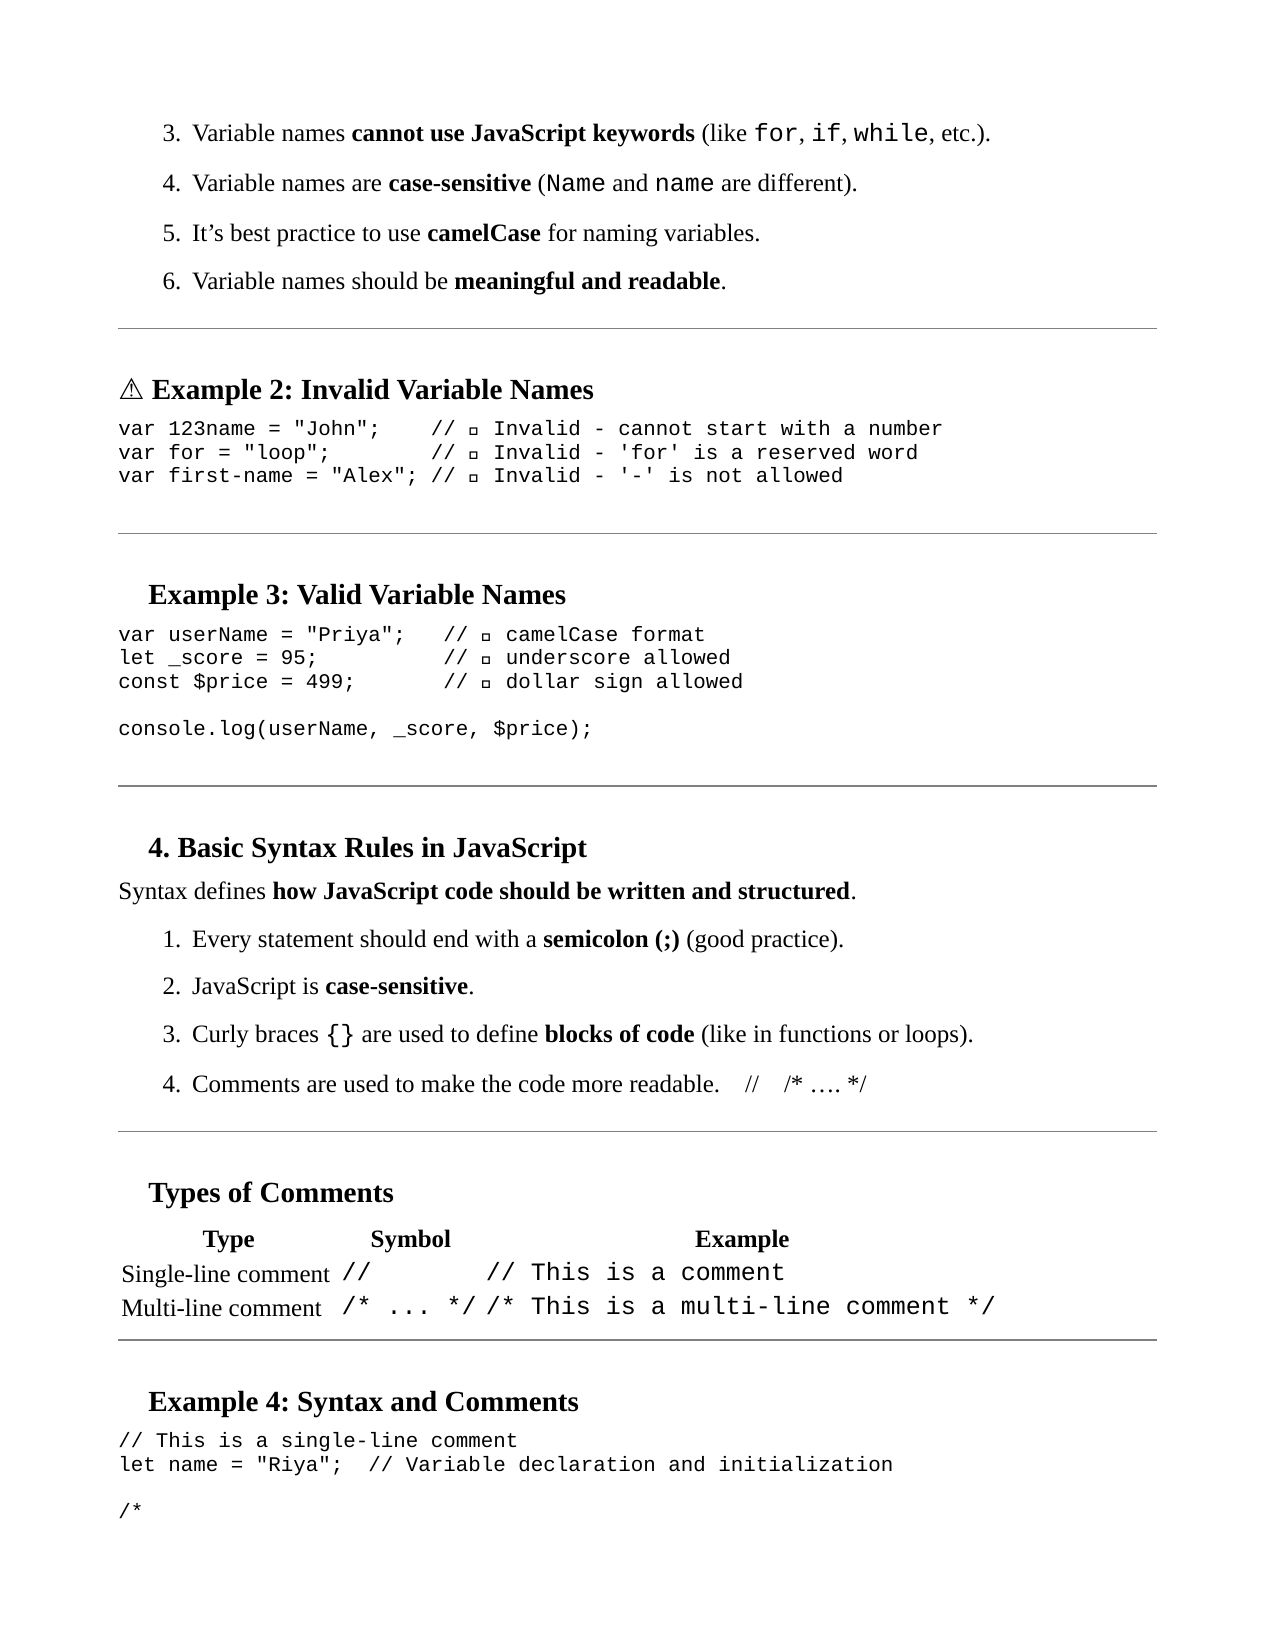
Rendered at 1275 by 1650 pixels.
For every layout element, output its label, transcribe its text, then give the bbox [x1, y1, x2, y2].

text var userName = "Priya"; // ✅ camelCase format [118, 623, 1157, 647]
table_header Symbol [339, 1221, 483, 1256]
subtitle ⚠️ Example 2: Invalid Variable Names [118, 372, 1157, 406]
table_header Type [118, 1221, 338, 1256]
text const $price = 499; // ✅ dollar sign allowed [118, 671, 1157, 694]
text let _score = 95; // ✅ underscore allowed [118, 647, 1157, 671]
list JavaScript is case-sensitive. [162, 971, 1157, 1000]
table_cell /* This is a multi-line comment */ [483, 1291, 1002, 1325]
list Variable names should be meaningful and readable. [162, 266, 1157, 294]
table_header Example [483, 1221, 1002, 1256]
text var first-name = "Alex"; // ❌ Invalid - '-' is not allowed [118, 466, 1157, 489]
text var 123name = "John"; // ❌ Invalid - cannot start with a number [118, 418, 1157, 442]
text /* [118, 1501, 1157, 1525]
text Syntax defines how JavaScript code should be written and structured. [118, 876, 1157, 905]
table_cell Multi-line comment [118, 1291, 338, 1325]
text console.log(userName, _score, $price); [118, 718, 1157, 742]
table_cell /* ... */ [339, 1291, 483, 1325]
text let name = "Riya"; // Variable declaration and initialization [118, 1454, 1157, 1477]
list It’s best practice to use camelCase for naming variables. [162, 218, 1157, 247]
subtitle 🔹 4. Basic Syntax Rules in JavaScript [118, 830, 1157, 864]
text // This is a single-line comment [118, 1430, 1157, 1454]
list Variable names are case-sensitive (Name and name are different). [162, 168, 1157, 199]
table_cell // [339, 1256, 483, 1291]
list Curly braces {} are used to define blocks of code (like in functions or loops). [162, 1019, 1157, 1050]
list Variable names cannot use JavaScript keywords (like for, if, while, etc.). [162, 118, 1157, 149]
text var for = "loop"; // ❌ Invalid - 'for' is a reserved word [118, 442, 1157, 466]
list Comments are used to make the code more readable. // /* …. */ [162, 1069, 1157, 1098]
list Every statement should end with a semicolon (;) (good practice). [162, 924, 1157, 952]
subtitle ✅ Example 3: Valid Variable Names [118, 577, 1157, 611]
subtitle 🧾 Example 4: Syntax and Comments [118, 1384, 1157, 1418]
table_cell // This is a comment [483, 1256, 1002, 1291]
subtitle 💬 Types of Comments [118, 1175, 1157, 1209]
table_cell Single-line comment [118, 1256, 338, 1291]
